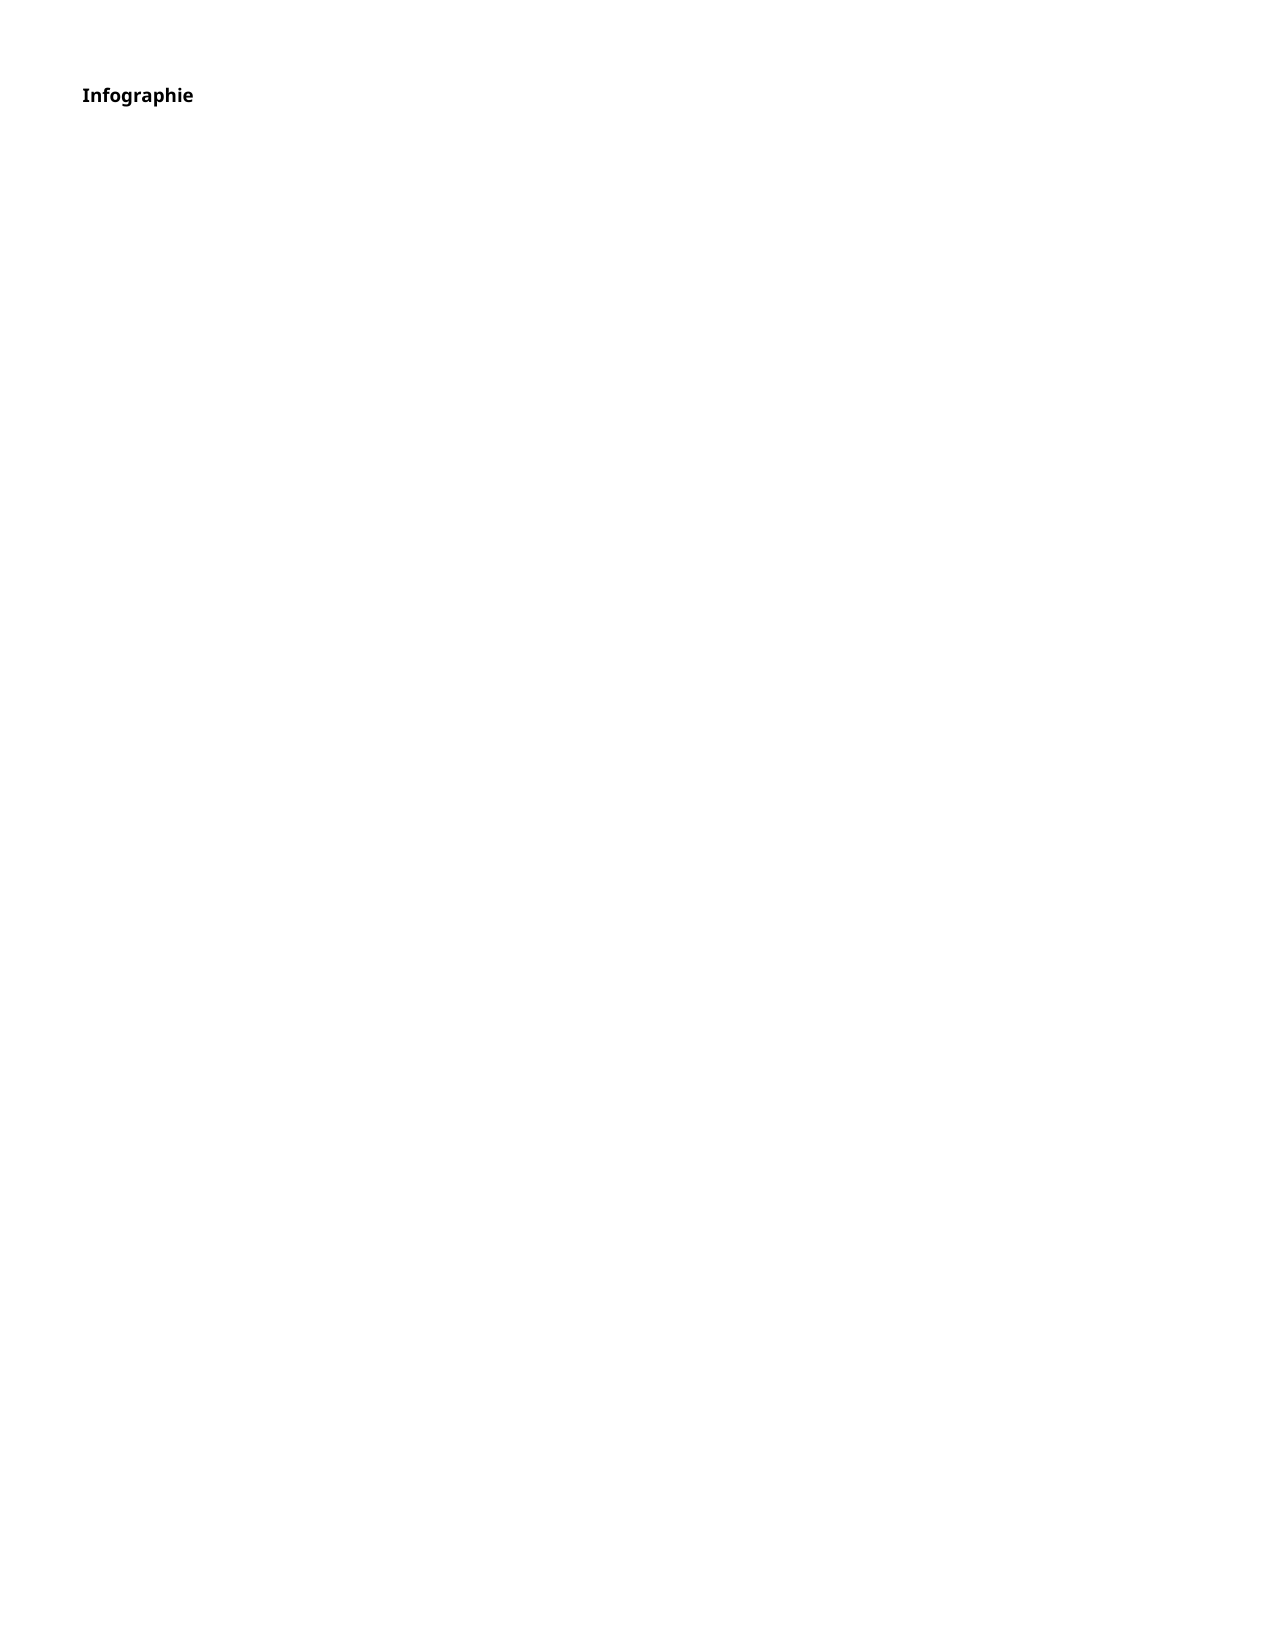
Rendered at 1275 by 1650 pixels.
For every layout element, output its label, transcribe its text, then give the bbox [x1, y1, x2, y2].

table_cell Bureautique & Infographie [77, 77, 324, 114]
table_cell GIMP / Adobe Fireworks CS4 / Ms Paint / Ms Office 2003 / Sun OpenOffice.org 3 / Latex [324, 77, 1198, 114]
